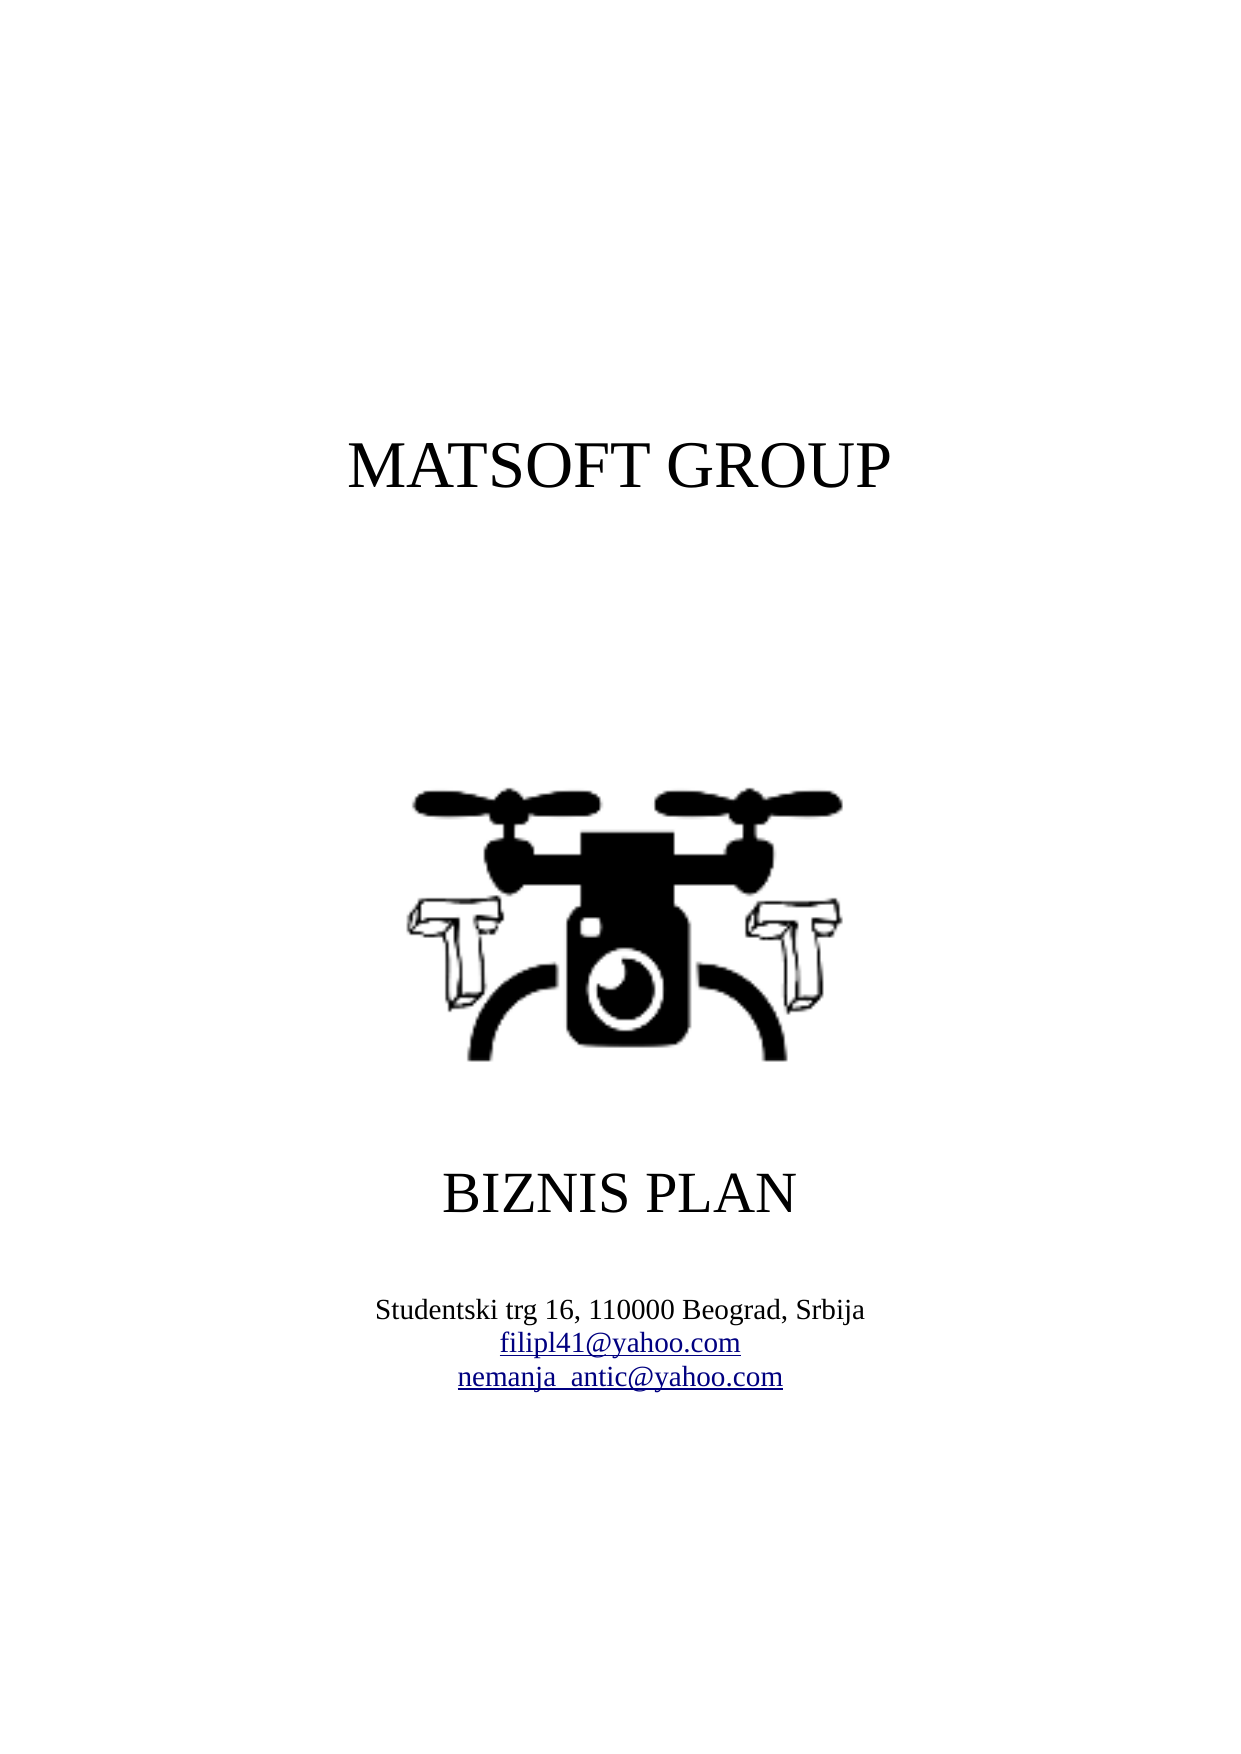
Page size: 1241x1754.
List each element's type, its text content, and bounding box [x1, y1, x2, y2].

text Studentski trg 16, 110000 Beograd, Srbija [118, 1292, 1122, 1326]
text filipl41@yahoo.com [118, 1326, 1122, 1359]
text nemanja_antic@yahoo.com [118, 1359, 1122, 1393]
text MATSOFT GROUP [118, 425, 1122, 501]
picture [331, 696, 909, 1081]
text BIZNIS PLAN [118, 1158, 1122, 1225]
